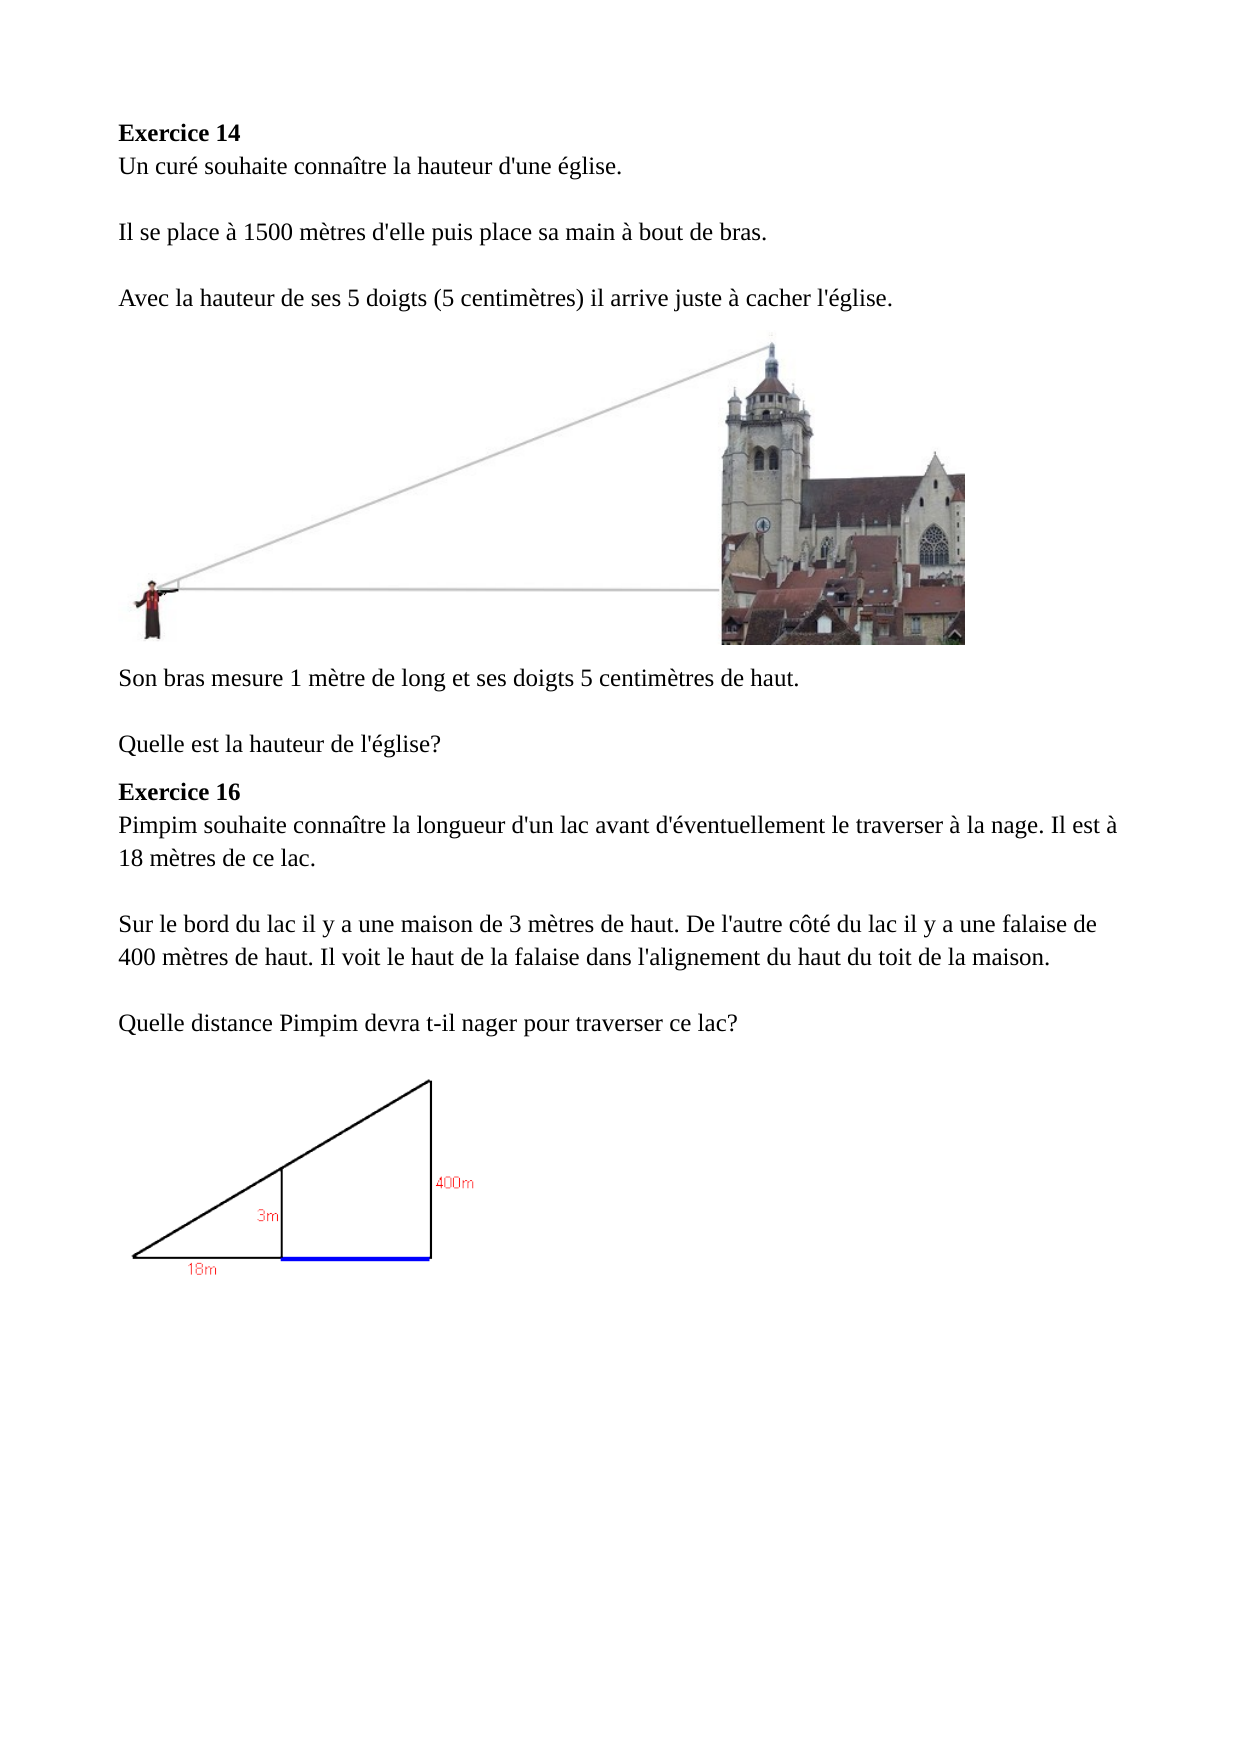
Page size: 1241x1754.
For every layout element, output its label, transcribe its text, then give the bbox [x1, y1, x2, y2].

text Exercice 14 Un curé souhaite connaître la hauteur d'une église. Il se place à 1500 mètres d'elle puis place sa main à bout de bras. Avec la hauteur de ses 5 doigts (5 centimètres) il arrive juste à cacher l'église. [118, 118, 1122, 312]
text Son bras mesure 1 mètre de long et ses doigts 5 centimètres de haut. Quelle est la hauteur de l'église? [118, 663, 1122, 758]
picture [118, 330, 965, 645]
picture [118, 1055, 482, 1298]
text Exercice 16 Pimpim souhaite connaître la longueur d'un lac avant d'éventuellement le traverser à la nage. Il est à 18 mètres de ce lac. Sur le bord du lac il y a une maison de 3 mètres de haut. De l'autre côté du lac il y a une falaise de 400 mètres de haut. Il voit le haut de la falaise dans l'alignement du haut du toit de la maison. Quelle distance Pimpim devra t-il nager pour traverser ce lac? [118, 777, 1122, 1037]
